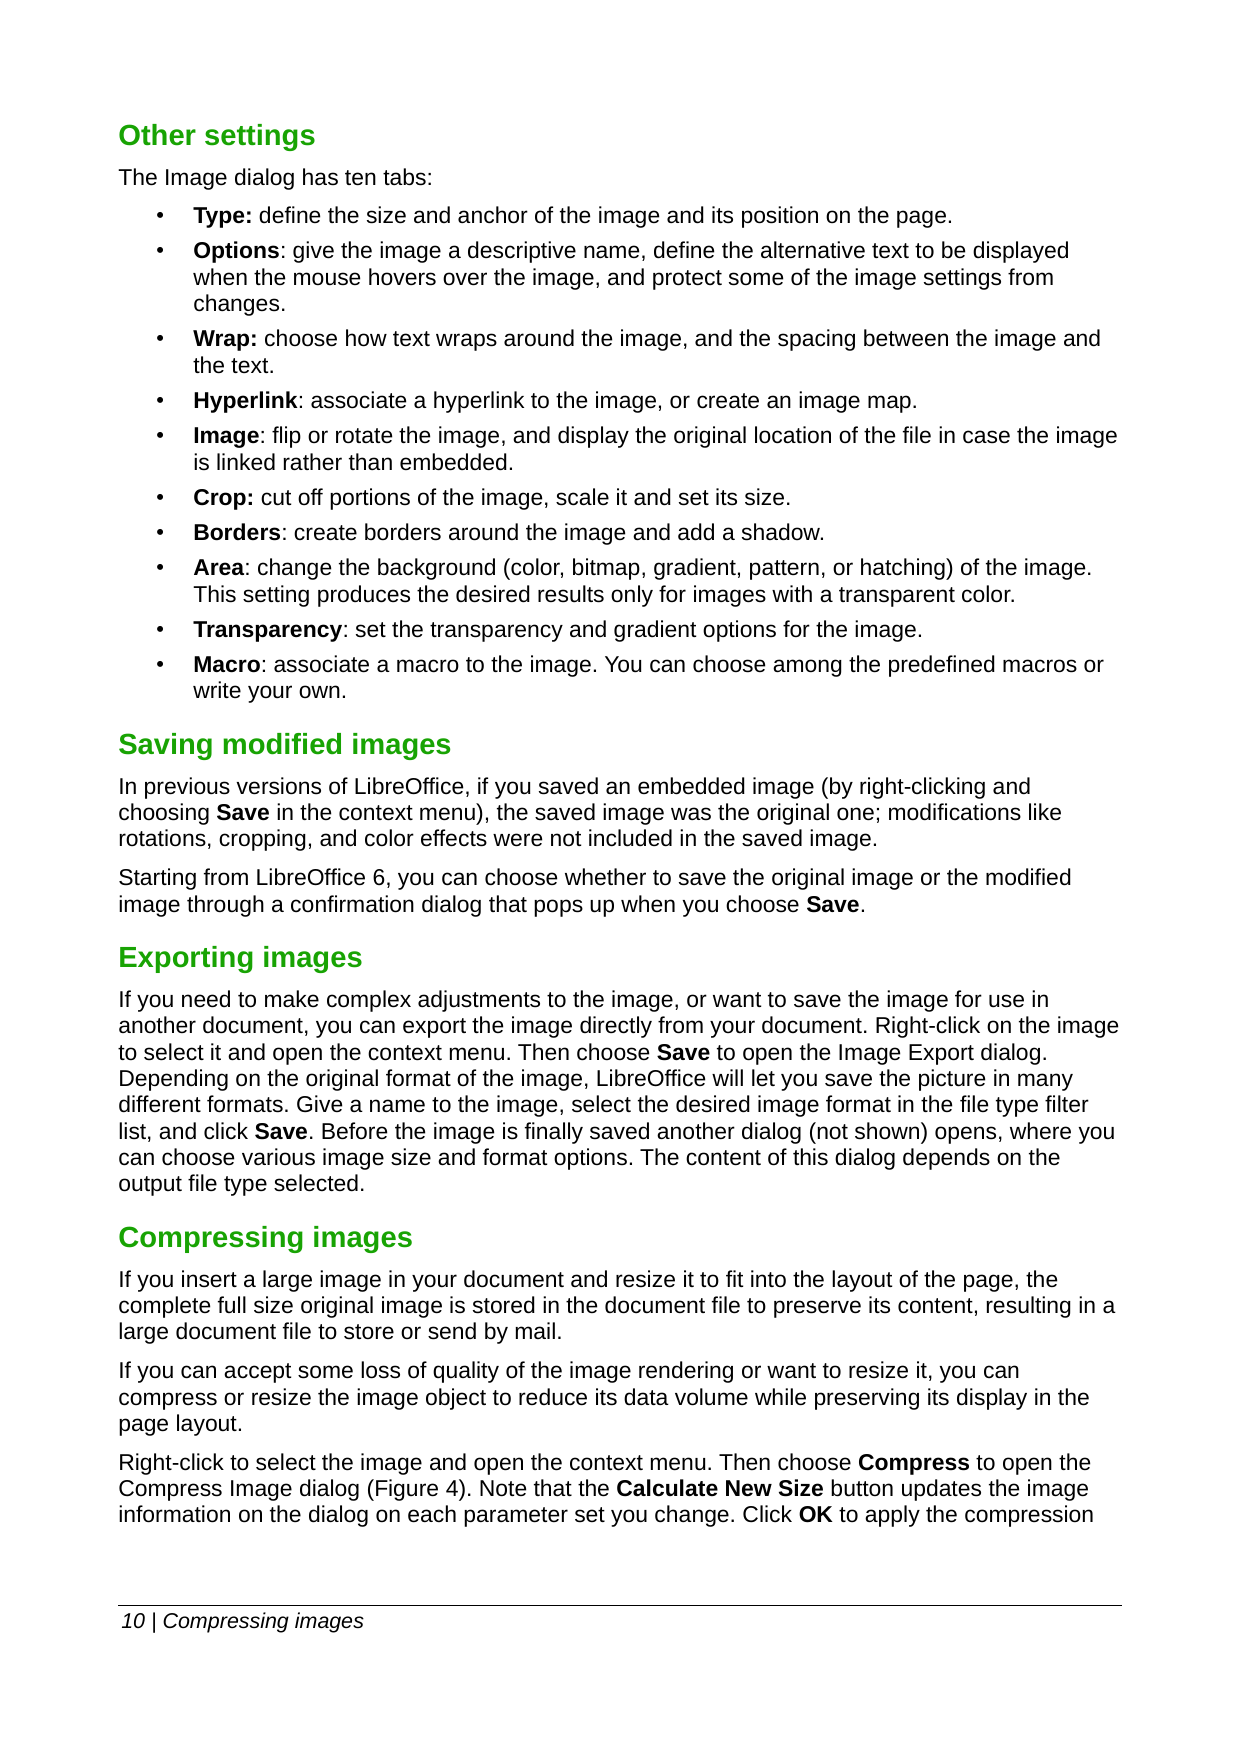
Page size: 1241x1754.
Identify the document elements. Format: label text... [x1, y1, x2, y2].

subtitle Other settings [118, 118, 1122, 152]
list Macro: associate a macro to the image. You can choose among the predefined macros or write your own. [156, 651, 1122, 704]
text In previous versions of LibreOffice, if you saved an embedded image (by right-clicking and choosing Save in the context menu), the saved image was the original one; modifications like rotations, cropping, and color effects were not included in the saved image. [118, 773, 1122, 852]
list Borders: create borders around the image and add a shadow. [156, 519, 1122, 545]
list The Image dialog has ten tabs: [118, 163, 1122, 190]
list Wrap: choose how text wraps around the image, and the spacing between the image and the text. [156, 325, 1122, 378]
text Starting from LibreOffice 6, you can choose whether to save the original image or the modified image through a confirmation dialog that pops up when you choose Save. [118, 864, 1122, 917]
list Hyperlink: associate a hyperlink to the image, or create an image map. [156, 387, 1122, 413]
subtitle Saving modified images [118, 727, 1122, 761]
text If you can accept some loss of quality of the image rendering or want to resize it, you can compress or resize the image object to reduce its data volume while preserving its display in the page layout. [118, 1357, 1122, 1436]
list Options: give the image a descriptive name, define the alternative text to be displayed when the mouse hovers over the image, and protect some of the image settings from changes. [156, 237, 1122, 317]
list Image: flip or rotate the image, and display the original location of the file in case the image is linked rather than embedded. [156, 422, 1122, 475]
list Transparency: set the transparency and gradient options for the image. [156, 616, 1122, 642]
subtitle Exporting images [118, 941, 1122, 974]
text If you insert a large image in your document and resize it to fit into the layout of the page, the complete full size original image is stored in the document file to preserve its content, resulting in a large document file to store or send by mail. [118, 1266, 1122, 1345]
list Area: change the background (color, bitmap, gradient, pattern, or hatching) of the image. This setting produces the desired results only for images with a transparent color. [156, 554, 1122, 607]
list Crop: cut off portions of the image, scale it and set its size. [156, 484, 1122, 510]
text Right-click to select the image and open the context menu. Then choose Compress to open the Compress Image dialog (Figure 4). Note that the Calculate New Size button updates the image information on the dialog on each parameter set you change. Click OK to apply the compression [118, 1449, 1122, 1528]
subtitle Compressing images [118, 1220, 1122, 1254]
text If you need to make complex adjustments to the image, or want to save the image for use in another document, you can export the image directly from your document. Right-click on the image to select it and open the context menu. Then choose Save to open the Image Export dialog. Depending on the original format of the image, LibreOffice will let you save the picture in many different formats. Give a name to the image, select the desired image format in the file type filter list, and click Save. Before the image is finally saved another dialog (not shown) opens, where you can choose various image size and format options. The content of this dialog depends on the output file type selected. [118, 986, 1122, 1197]
list Type: define the size and anchor of the image and its position on the page. [156, 202, 1122, 229]
